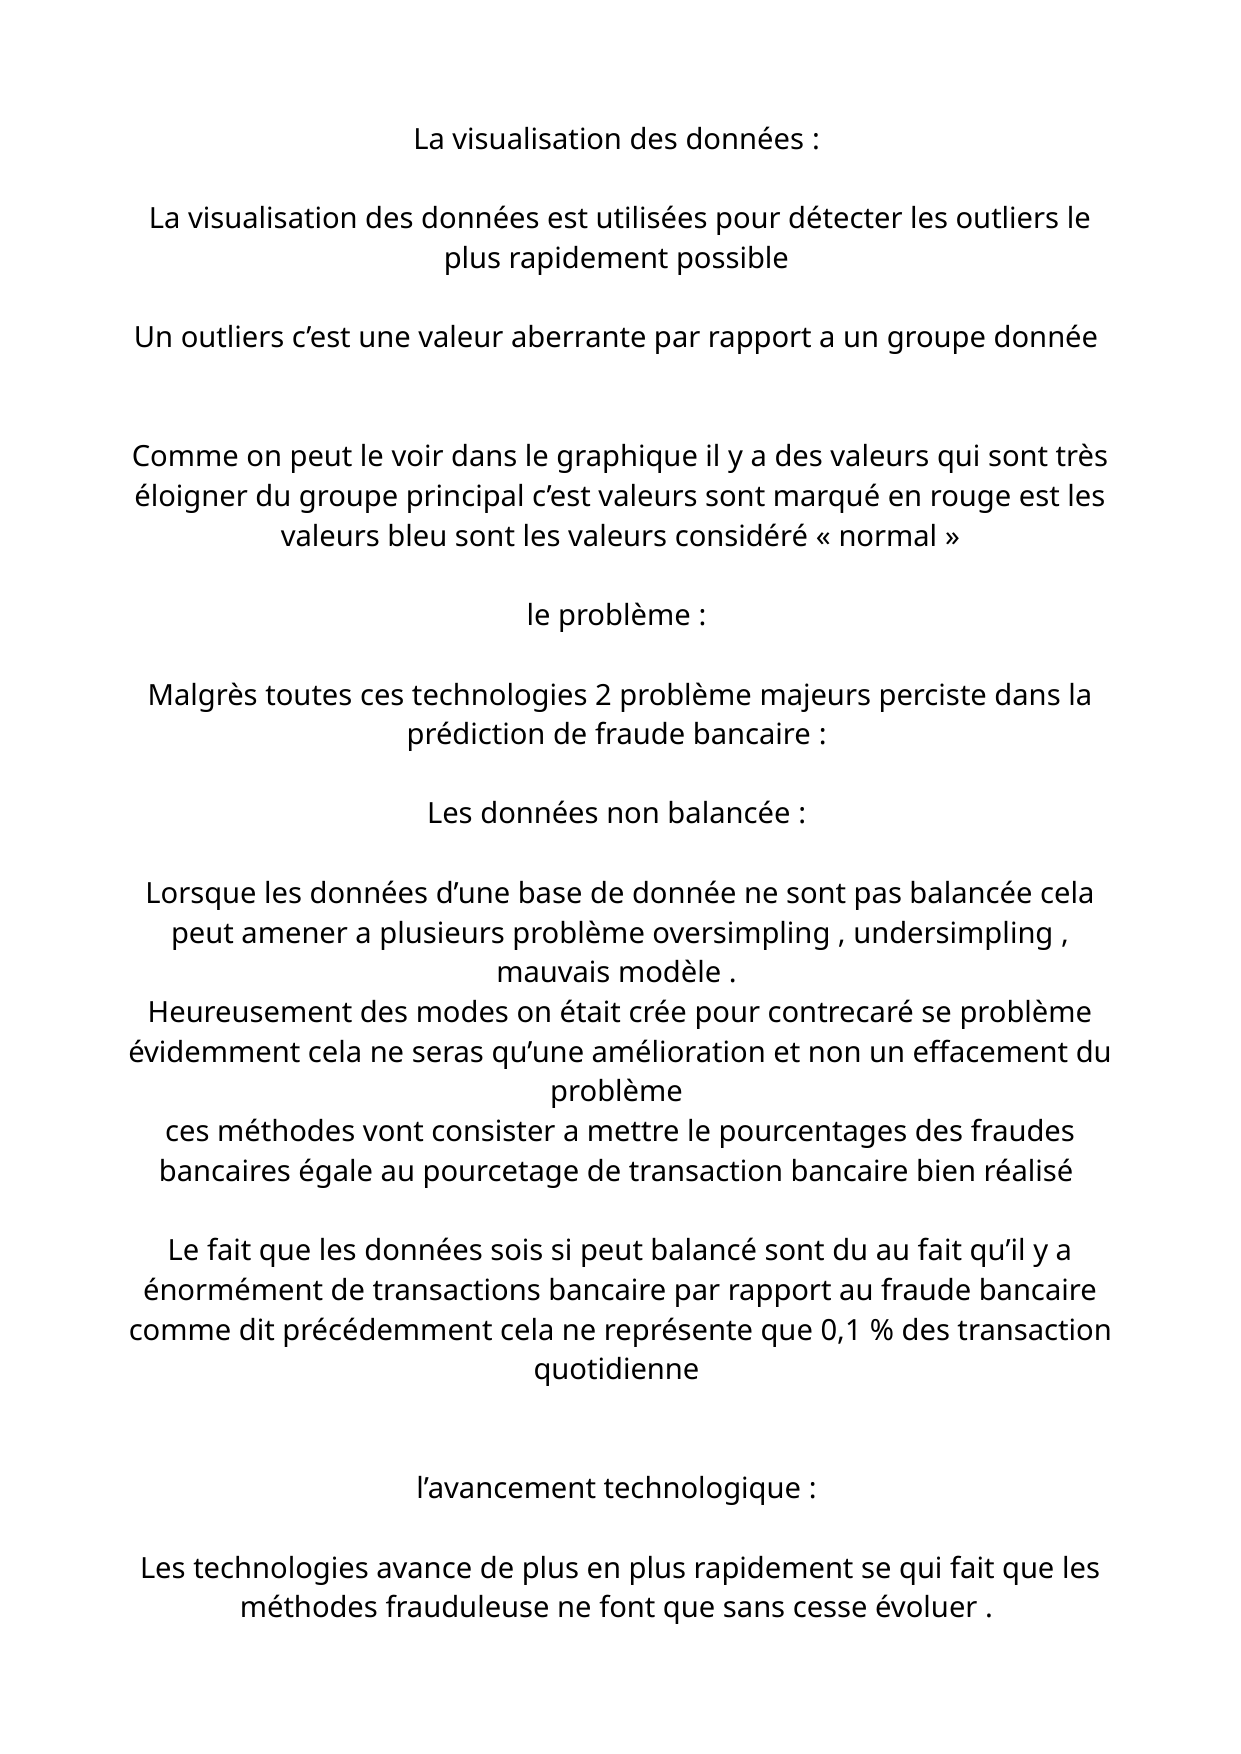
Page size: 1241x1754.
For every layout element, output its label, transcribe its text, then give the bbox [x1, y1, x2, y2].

text Malgrès toutes ces technologies 2 problème majeurs perciste dans la prédiction de fraude bancaire : [118, 674, 1122, 753]
text La visualisation des données est utilisées pour détecter les outliers le plus rapidement possible [118, 197, 1122, 277]
text Heureusement des modes on était crée pour contrecaré se problème évidemment cela ne seras qu’une amélioration et non un effacement du problème [118, 991, 1122, 1110]
text Un outliers c’est une valeur aberrante par rapport a un groupe donnée [118, 317, 1122, 356]
text l’avancement technologique : [118, 1467, 1122, 1507]
text Les technologies avance de plus en plus rapidement se qui fait que les méthodes frauduleuse ne font que sans cesse évoluer . [118, 1547, 1122, 1626]
text ces méthodes vont consister a mettre le pourcentages des fraudes bancaires égale au pourcetage de transaction bancaire bien réalisé [118, 1110, 1122, 1190]
text Les données non balancée : [118, 793, 1122, 832]
text La visualisation des données : [118, 118, 1122, 158]
text Lorsque les données d’une base de donnée ne sont pas balancée cela peut amener a plusieurs problème oversimpling , undersimpling , mauvais modèle . [118, 872, 1122, 991]
text Le fait que les données sois si peut balancé sont du au fait qu’il y a énormément de transactions bancaire par rapport au fraude bancaire comme dit précédemment cela ne représente que 0,1 % des transaction quotidienne [118, 1229, 1122, 1388]
text Comme on peut le voir dans le graphique il y a des valeurs qui sont très éloigner du groupe principal c’est valeurs sont marqué en rouge est les valeurs bleu sont les valeurs considéré « normal » [118, 436, 1122, 555]
text le problème : [118, 594, 1122, 634]
